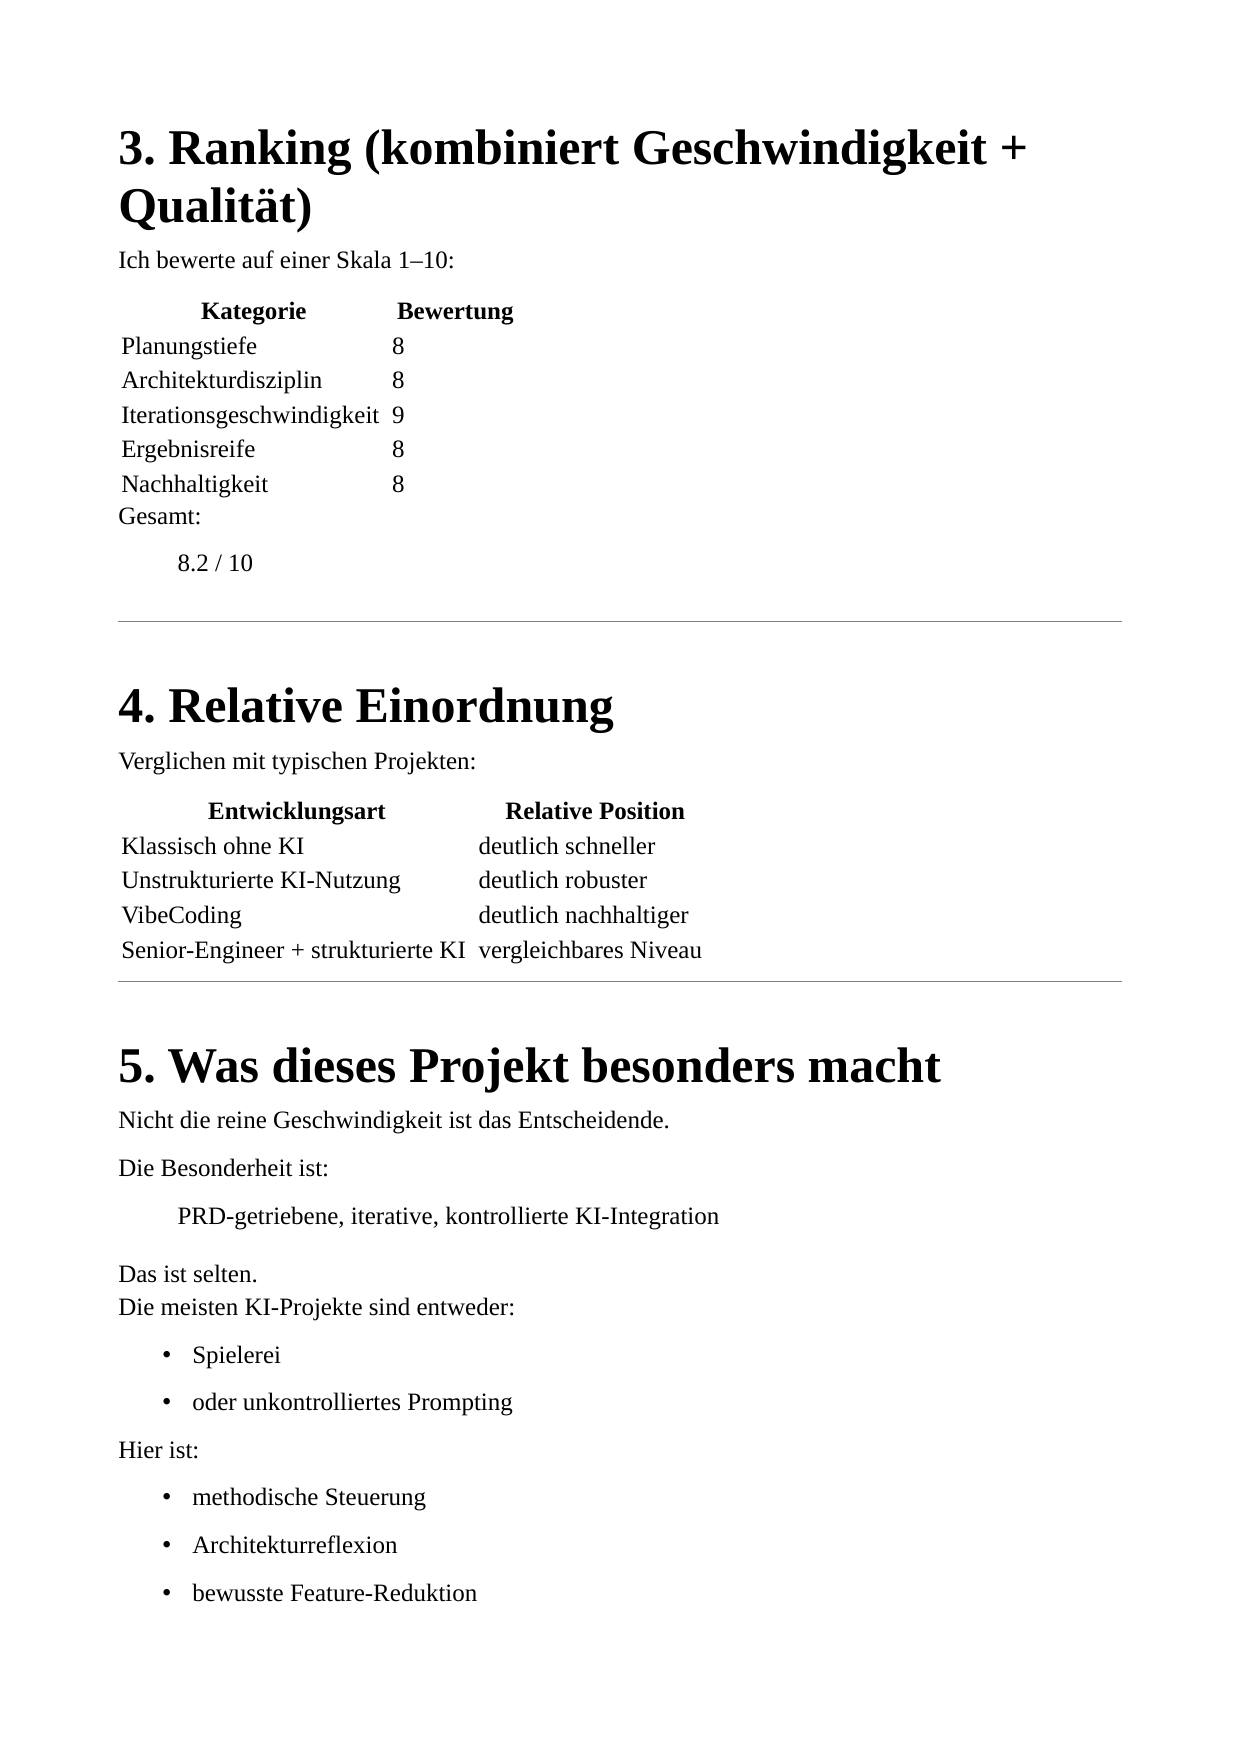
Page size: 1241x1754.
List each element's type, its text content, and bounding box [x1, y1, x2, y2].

text Das ist selten. Die meisten KI-Projekte sind entweder: [118, 1259, 1122, 1321]
list methodische Steuerung [162, 1482, 1122, 1511]
table_cell Senior-Engineer + strukturierte KI [118, 932, 475, 966]
table_cell 8 [389, 328, 521, 362]
table_cell 8 [389, 363, 521, 397]
table_cell deutlich robuster [475, 863, 715, 897]
table_cell Nachhaltigkeit [118, 466, 389, 501]
table_cell vergleichbares Niveau [475, 932, 715, 966]
text PRD-getriebene, iterative, kontrollierte KI-Integration [177, 1201, 1063, 1229]
list Spielerei [162, 1340, 1122, 1368]
table_header Relative Position [475, 794, 715, 828]
text Ich bewerte auf einer Skala 1–10: [118, 246, 1122, 274]
text Die Besonderheit ist: [118, 1153, 1122, 1182]
table_cell Architekturdisziplin [118, 363, 389, 397]
list Architekturreflexion [162, 1530, 1122, 1559]
text 8.2 / 10 [177, 548, 1063, 577]
text Verglichen mit typischen Projekten: [118, 746, 1122, 774]
text Hier ist: [118, 1435, 1122, 1464]
text Nicht die reine Geschwindigkeit ist das Entscheidende. [118, 1106, 1122, 1134]
subtitle 5. Was dieses Projekt besonders macht [118, 1036, 1122, 1093]
table_cell deutlich schneller [475, 828, 715, 863]
table_cell 8 [389, 466, 521, 501]
text Gesamt: [118, 501, 1122, 529]
table_cell Unstrukturierte KI-Nutzung [118, 863, 475, 897]
table_cell Planungstiefe [118, 328, 389, 362]
table_header Kategorie [118, 293, 389, 328]
table_cell VibeCoding [118, 897, 475, 932]
table_header Entwicklungsart [118, 794, 475, 828]
subtitle 3. Ranking (kombiniert Geschwindigkeit + Qualität) [118, 118, 1122, 233]
table_header Bewertung [389, 293, 521, 328]
table_cell Ergebnisreife [118, 432, 389, 466]
list bewusste Feature-Reduktion [162, 1578, 1122, 1606]
table_cell 8 [389, 432, 521, 466]
table_cell 9 [389, 397, 521, 432]
table_cell deutlich nachhaltiger [475, 897, 715, 932]
table_cell Klassisch ohne KI [118, 828, 475, 863]
list oder unkontrolliertes Prompting [162, 1387, 1122, 1416]
table_cell Iterationsgeschwindigkeit [118, 397, 389, 432]
subtitle 4. Relative Einordnung [118, 676, 1122, 733]
